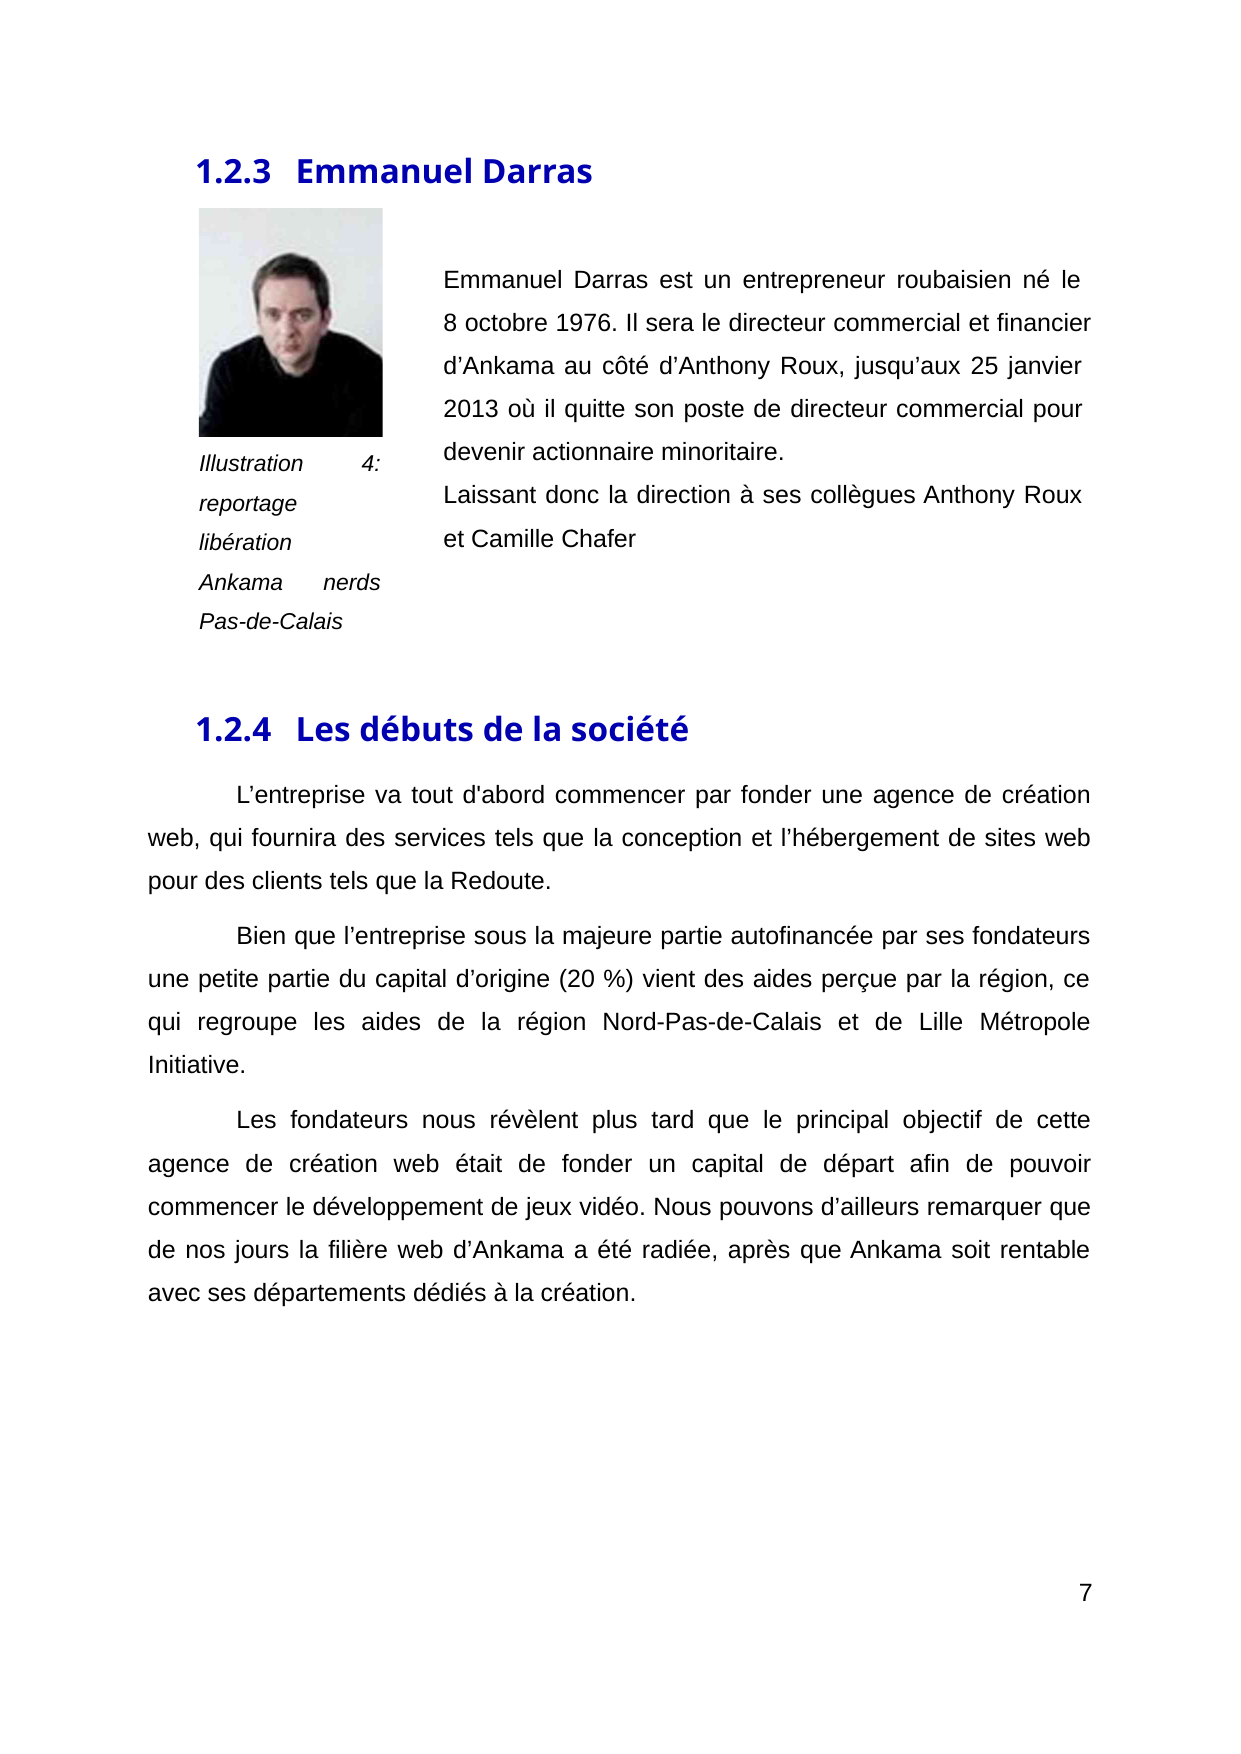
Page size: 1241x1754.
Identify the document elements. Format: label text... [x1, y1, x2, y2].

subtitle Les débuts de la société [148, 706, 1093, 751]
subtitle Emmanuel Darras [148, 148, 1093, 193]
text Emmanuel Darras est un entrepreneur roubaisien né le 8 octobre 1976. Il sera le directeur commercial et financier d’Ankama au côté d’Anthony Roux, jusqu’aux 25 janvier 2013 où il quitte son poste de directeur commercial pour devenir actionnaire minoritaire. [383, 265, 1093, 466]
text L’entreprise va tout d'abord commencer par fonder une agence de création web, qui fournira des services tels que la conception et l’hébergement de sites web pour des clients tels que la Redoute. [148, 780, 1093, 895]
text Illustration 4: reportage libération Ankama nerds Pas-de-Calais [199, 437, 383, 634]
text Laissant donc la direction à ses collègues Anthony Roux et Camille Chafer [383, 480, 1093, 552]
picture [198, 208, 383, 437]
text [148, 265, 199, 466]
text [148, 480, 199, 552]
text Bien que l’entreprise sous la majeure partie autofinancée par ses fondateurs une petite partie du capital d’origine (20 %) vient des aides perçue par la région, ce qui regroupe les aides de la région Nord-Pas-de-Calais et de Lille Métropole Initiative. [148, 921, 1093, 1079]
text Les fondateurs nous révèlent plus tard que le principal objectif de cette agence de création web était de fonder un capital de départ afin de pouvoir commencer le développement de jeux vidéo. Nous pouvons d’ailleurs remarquer que de nos jours la filière web d’Ankama a été radiée, après que Ankama soit rentable avec ses départements dédiés à la création. [148, 1105, 1093, 1307]
